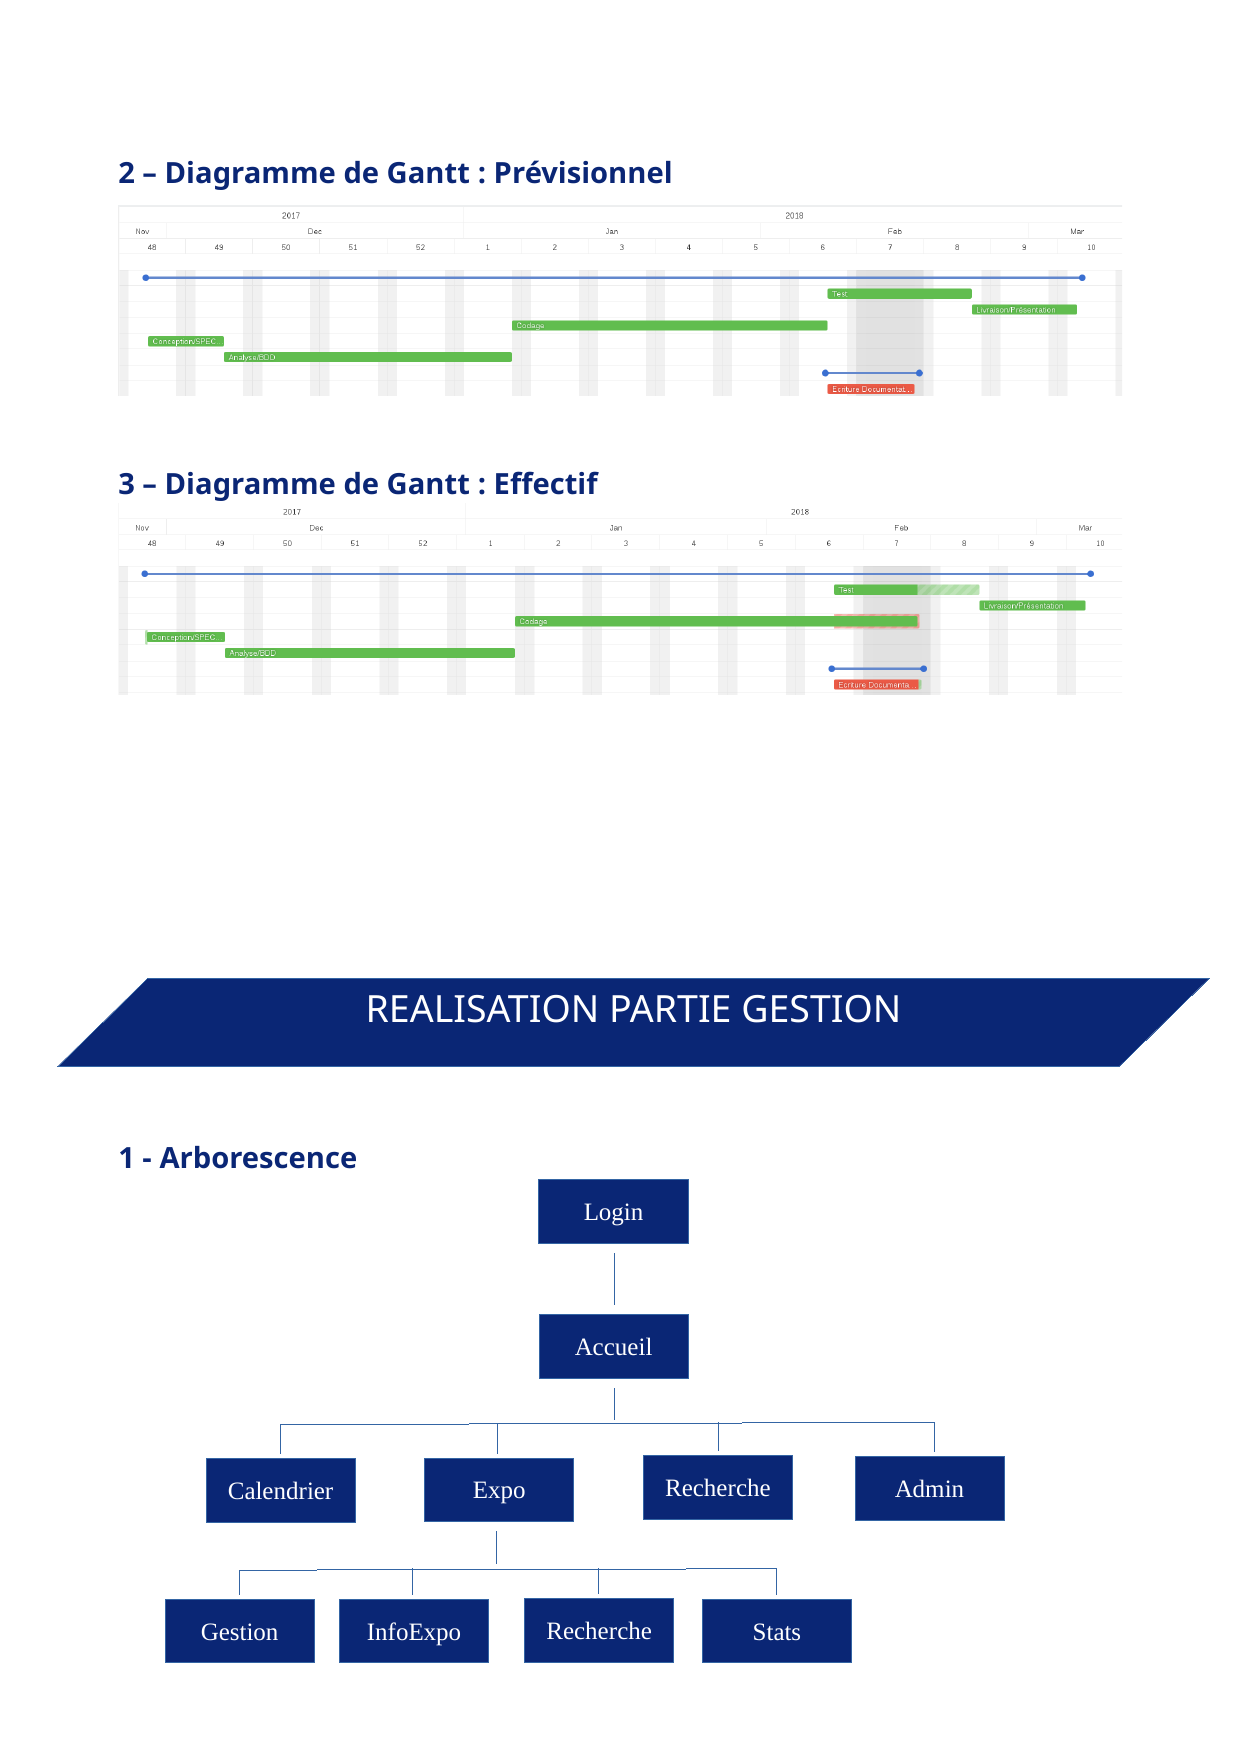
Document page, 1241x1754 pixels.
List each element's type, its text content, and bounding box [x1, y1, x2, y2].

text 2 – Diagramme de Gantt : Prévisionnel [118, 152, 1122, 192]
text 1 - Arborescence [118, 1137, 1122, 1177]
picture [118, 205, 1123, 396]
text 3 – Diagramme de Gantt : Effectif [118, 463, 1122, 503]
picture [118, 503, 1123, 695]
